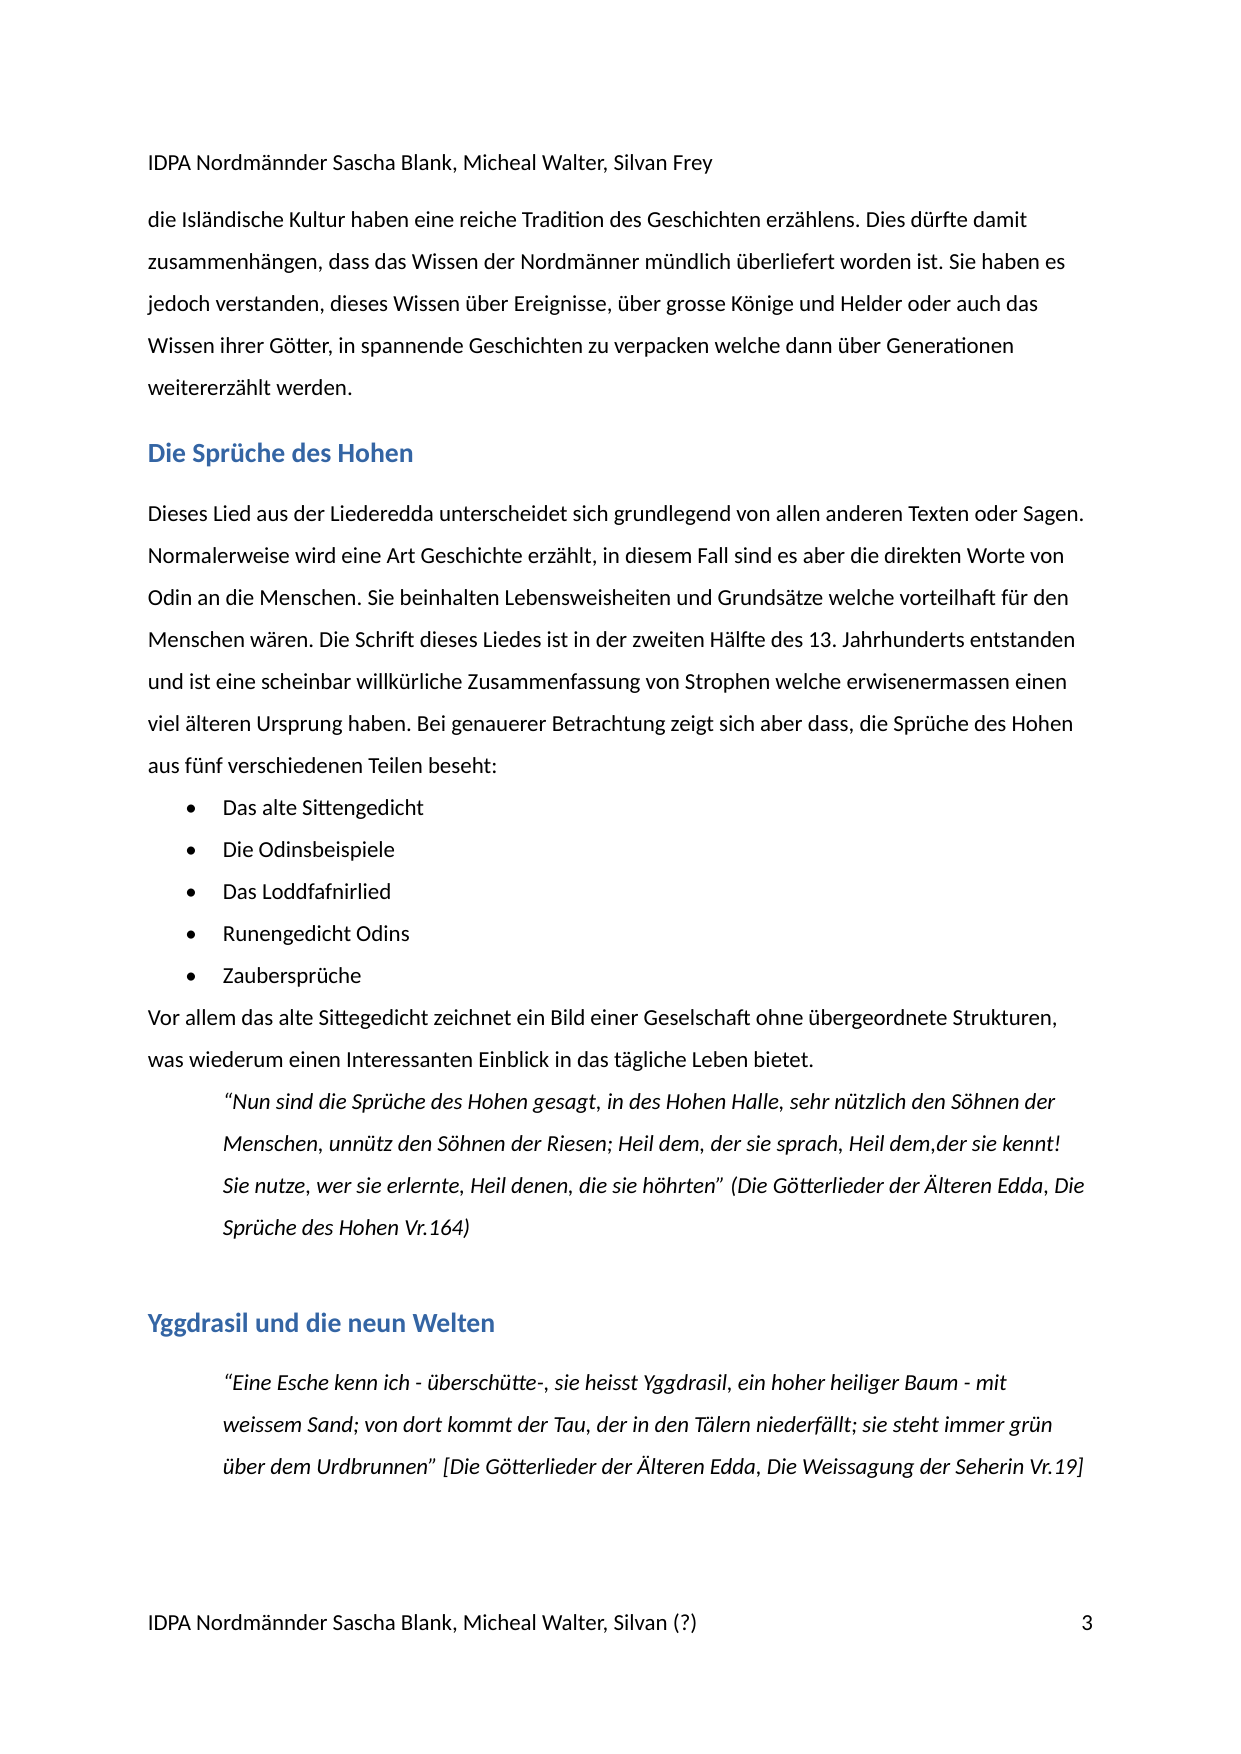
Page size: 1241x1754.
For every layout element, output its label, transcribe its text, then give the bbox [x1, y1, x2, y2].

text Dieses Lied aus der Liederedda unterscheidet sich grundlegend von allen anderen Texten oder Sagen. Normalerweise wird eine Art Geschichte erzählt, in diesem Fall sind es aber die direkten Worte von Odin an die Menschen. Sie beinhalten Lebensweisheiten und Grundsätze welche vorteilhaft für den Menschen wären. Die Schrift dieses Liedes ist in der zweiten Hälfte des 13. Jahrhunderts entstanden und ist eine scheinbar willkürliche Zusammenfassung von Strophen welche erwisenermassen einen viel älteren Ursprung haben. Bei genauerer Betrachtung zeigt sich aber dass, die Sprüche des Hohen aus fünf verschiedenen Teilen beseht: [148, 499, 1093, 779]
subtitle Die Sprüche des Hohen [148, 436, 1093, 470]
list Zaubersprüche [185, 961, 1093, 989]
list Das Loddfafnirlied [185, 877, 1093, 905]
text die Isländische Kultur haben eine reiche Tradition des Geschichten erzählens. Dies dürfte damit zusammenhängen, dass das Wissen der Nordmänner mündlich überliefert worden ist. Sie haben es jedoch verstanden, dieses Wissen über Ereignisse, über grosse Könige und Helder oder auch das Wissen ihrer Götter, in spannende Geschichten zu verpacken welche dann über Generationen weitererzählt werden. [148, 205, 1093, 401]
subtitle Yggdrasil und die neun Welten [148, 1305, 1093, 1339]
list Das alte Sittengedicht [185, 793, 1093, 821]
text “Eine Esche kenn ich - überschütte-, sie heisst Yggdrasil, ein hoher heiliger Baum - mit weissem Sand; von dort kommt der Tau, der in den Tälern niederfällt; sie steht immer grün über dem Urdbrunnen” [Die Götterlieder der Älteren Edda, Die Weissagung der Seherin Vr.19] [223, 1368, 1093, 1480]
text “Nun sind die Sprüche des Hohen gesagt, in des Hohen Halle, sehr nützlich den Söhnen der Menschen, unnütz den Söhnen der Riesen; Heil dem, der sie sprach, Heil dem,der sie kennt! Sie nutze, wer sie erlernte, Heil denen, die sie höhrten” (Die Götterlieder der Älteren Edda, Die Sprüche des Hohen Vr.164) [223, 1087, 1093, 1241]
text Vor allem das alte Sittegedicht zeichnet ein Bild einer Geselschaft ohne übergeordnete Strukturen, was wiederum einen Interessanten Einblick in das tägliche Leben bietet. [148, 1003, 1093, 1073]
list Runengedicht Odins [185, 919, 1093, 947]
list Die Odinsbeispiele [185, 835, 1093, 863]
